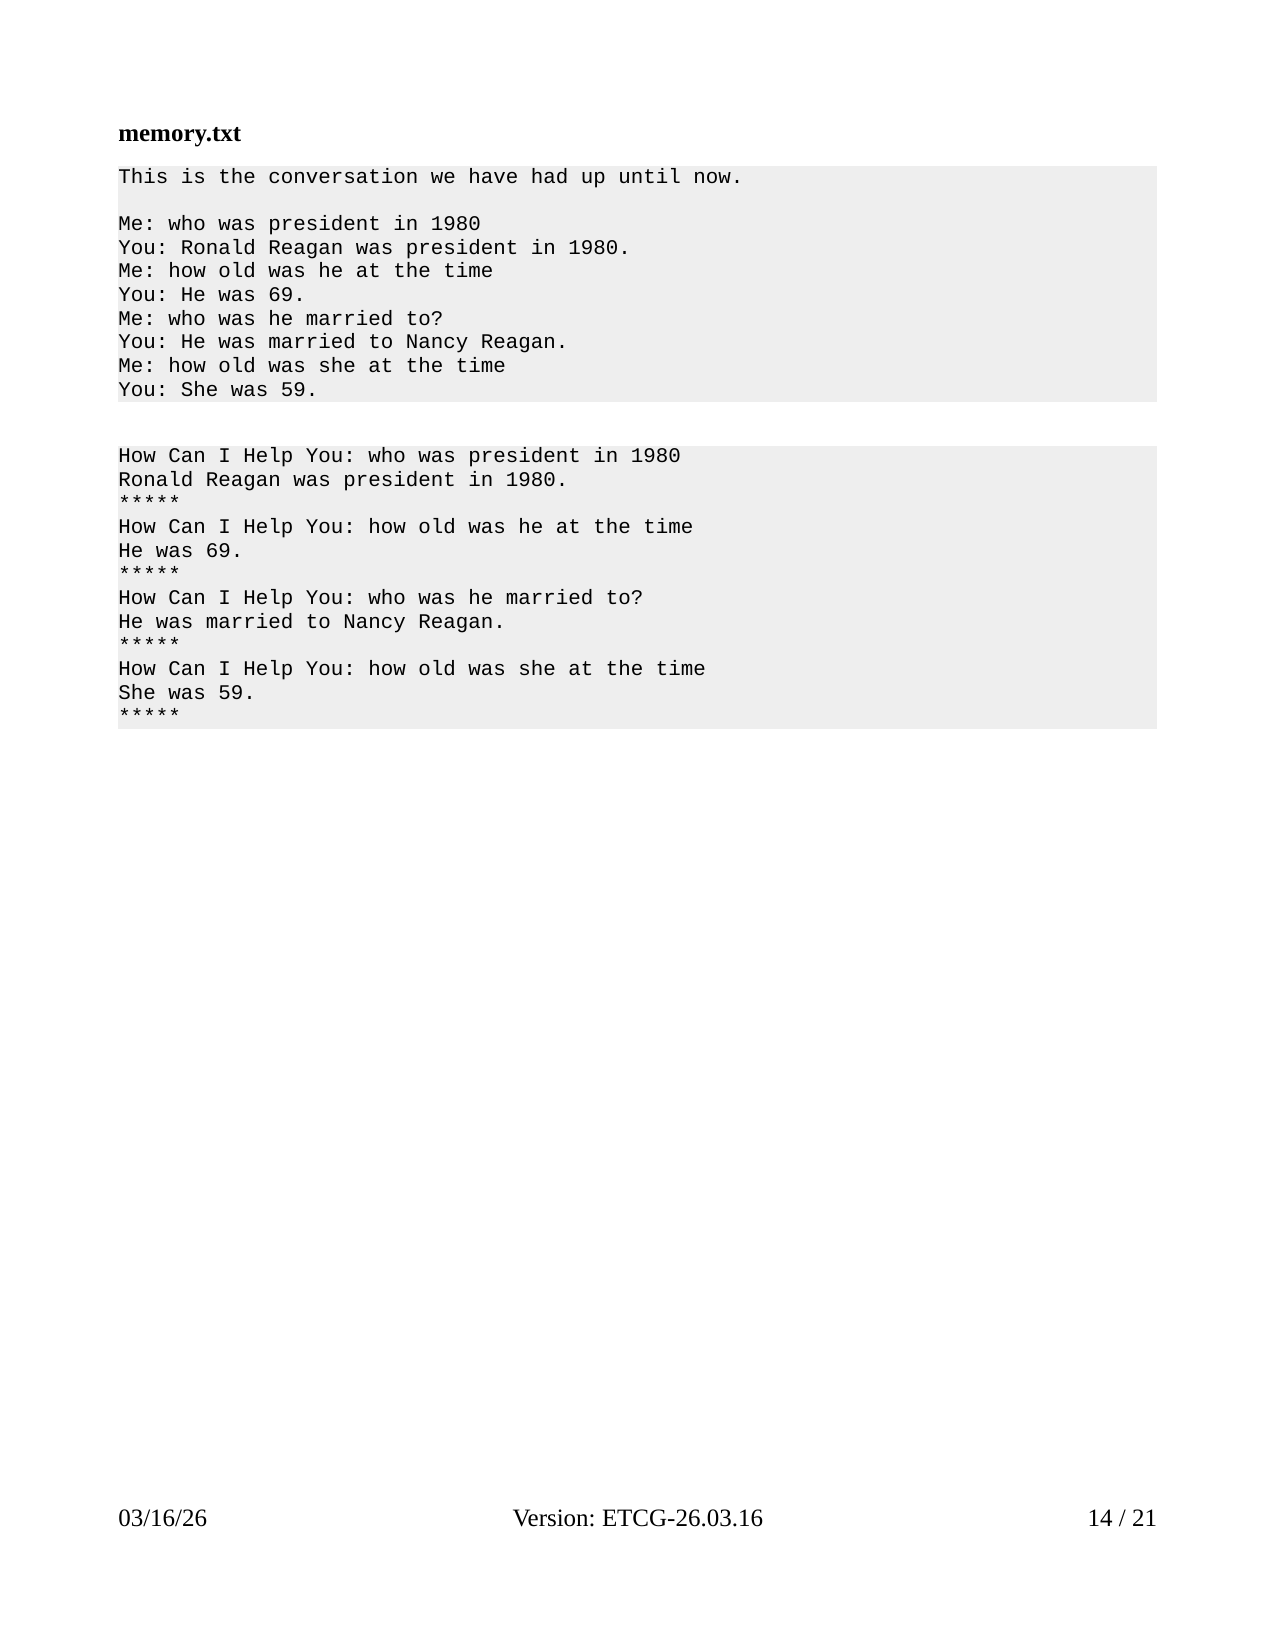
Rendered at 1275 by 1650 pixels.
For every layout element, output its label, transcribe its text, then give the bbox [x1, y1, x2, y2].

text You: Ronald Reagan was president in 1980. [118, 237, 1157, 260]
text ***** [118, 635, 1157, 658]
text He was married to Nancy Reagan. [118, 611, 1157, 635]
text Ronald Reagan was president in 1980. [118, 469, 1157, 493]
text How Can I Help You: how old was he at the time [118, 516, 1157, 540]
text Me: who was president in 1980 [118, 213, 1157, 237]
text She was 59. [118, 682, 1157, 706]
text memory.txt [118, 118, 1157, 147]
text How Can I Help You: who was he married to? [118, 587, 1157, 611]
text ***** [118, 706, 1157, 729]
text Me: how old was he at the time [118, 260, 1157, 284]
text How Can I Help You: who was president in 1980 [118, 446, 1157, 469]
text He was 69. [118, 540, 1157, 564]
text Me: how old was she at the time [118, 355, 1157, 378]
text How Can I Help You: how old was she at the time [118, 658, 1157, 682]
text ***** [118, 493, 1157, 516]
text Me: who was he married to? [118, 308, 1157, 331]
text This is the conversation we have had up until now. [118, 166, 1157, 189]
text ***** [118, 564, 1157, 587]
text You: He was married to Nancy Reagan. [118, 331, 1157, 355]
text You: She was 59. [118, 378, 1157, 402]
text You: He was 69. [118, 284, 1157, 308]
